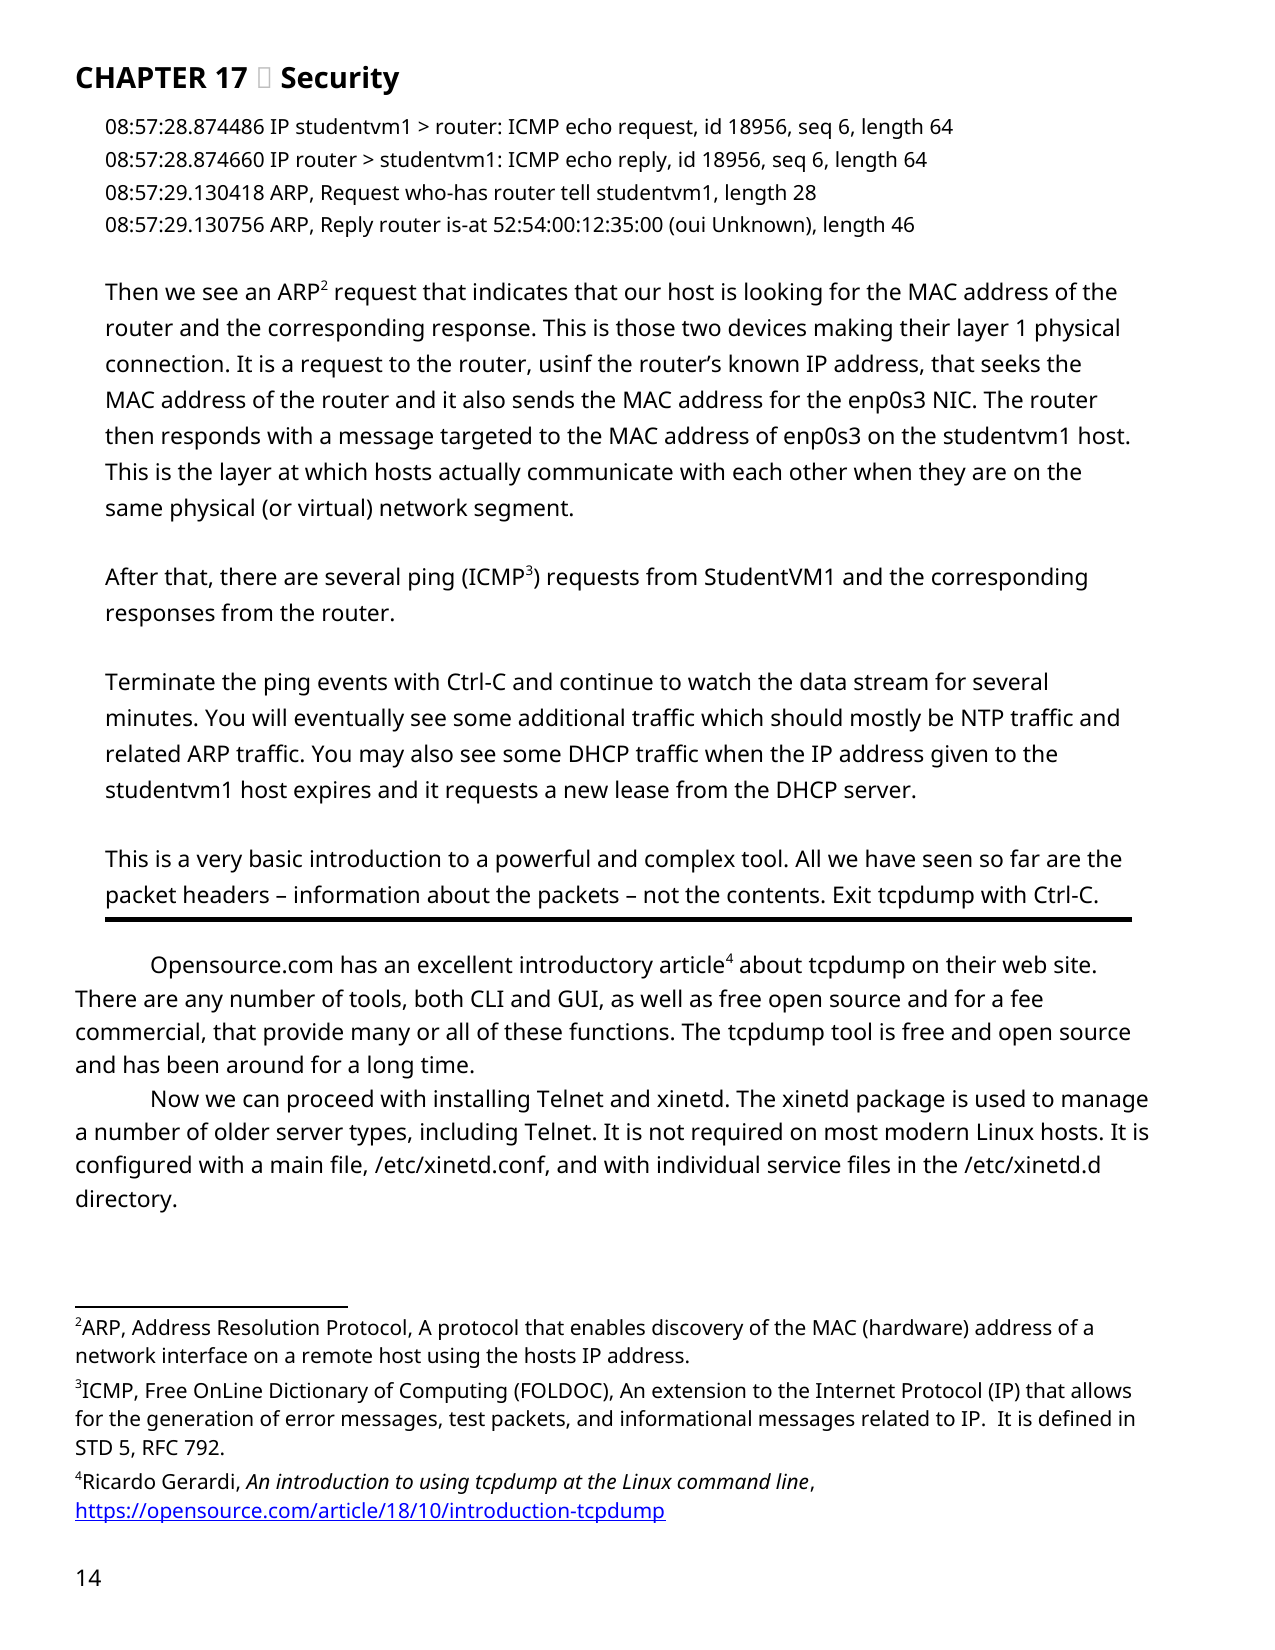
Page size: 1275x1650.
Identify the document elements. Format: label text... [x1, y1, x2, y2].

text ICMP, Free OnLine Dictionary of Computing (FOLDOC), An extension to the Internet Protocol (IP) that allows for the generation of error messages, test packets, and informational messages related to IP. It is defined in STD 5, RFC 792. [75, 1376, 1162, 1461]
text ARP, Address Resolution Protocol, A protocol that enables discovery of the MAC (hardware) address of a network interface on a remote host using the hosts IP address. [75, 1313, 1162, 1370]
text Opensource.com has an excellent introductory article about tcpdump on their web site. There are any number of tools, both CLI and GUI, as well as free open source and for a fee commercial, that provide many or all of these functions. The tcpdump tool is free and open source and has been around for a long time. [75, 947, 1162, 1080]
text Then we see an ARP request that indicates that our host is looking for the MAC address of the router and the corresponding response. This is those two devices making their layer 1 physical connection. It is a request to the router, usinf the router’s known IP address, that seeks the MAC address of the router and it also sends the MAC address for the enp0s3 NIC. The router then responds with a message targeted to the MAC address of enp0s3 on the studentvm1 host. This is the layer at which hosts actually communicate with each other when they are on the same physical (or virtual) network segment. [105, 276, 1132, 523]
text Now we can proceed with installing Telnet and xinetd. The xinetd package is used to manage a number of older server types, including Telnet. It is not required on most modern Linux hosts. It is configured with a main file, /etc/xinetd.conf, and with individual service files in the /etc/xinetd.d directory. [75, 1080, 1162, 1214]
text Terminate the ping events with Ctrl-C and continue to watch the data stream for several minutes. You will eventually see some additional traffic which should mostly be NTP traffic and related ARP traffic. You may also see some DHCP traffic when the IP address given to the studentvm1 host expires and it requests a new lease from the DHCP server. [105, 666, 1132, 805]
text 08:57:28.874660 IP router > studentvm1: ICMP echo reply, id 18956, seq 6, length 64 [105, 145, 1132, 173]
text This is a very basic introduction to a powerful and complex tool. All we have seen so far are the packet headers – information about the packets – not the contents. Exit tcpdump with Ctrl-C. [105, 843, 1132, 917]
text Ricardo Gerardi, An introduction to using tcpdump at the Linux command line, https://opensource.com/article/18/10/introduction-tcpdump [75, 1467, 1162, 1524]
text 08:57:29.130418 ARP, Request who-has router tell studentvm1, length 28 [105, 178, 1132, 206]
text After that, there are several ping (ICMP) requests from StudentVM1 and the corresponding responses from the router. [105, 561, 1132, 628]
text 08:57:28.874486 IP studentvm1 > router: ICMP echo request, id 18956, seq 6, length 64 [105, 112, 1132, 141]
text 08:57:29.130756 ARP, Reply router is-at 52:54:00:12:35:00 (oui Unknown), length 46 [105, 210, 1132, 239]
